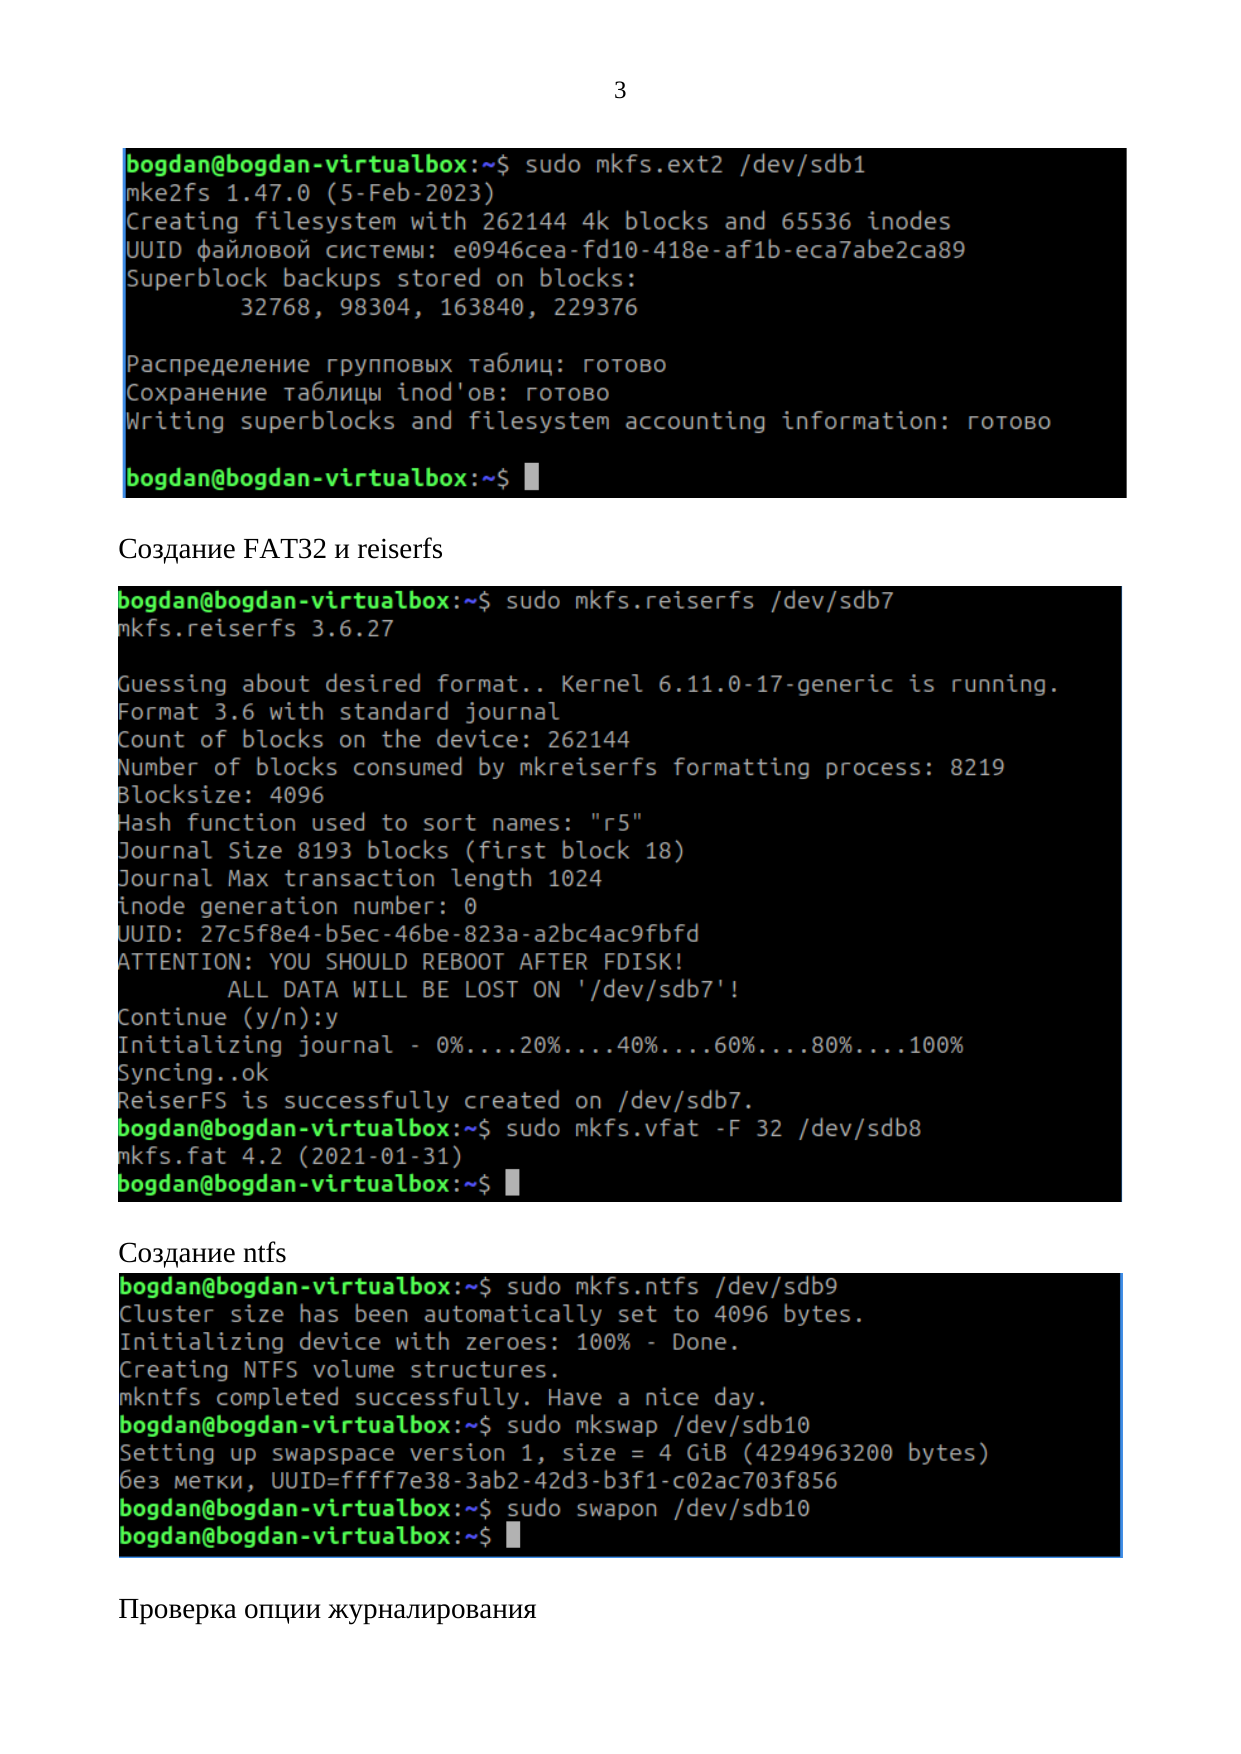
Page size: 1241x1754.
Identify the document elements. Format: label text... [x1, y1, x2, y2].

picture [122, 148, 1127, 498]
text Создание FAT32 и reiserfs [118, 531, 1122, 565]
text Создание ntfs [118, 1235, 1122, 1269]
picture [119, 1273, 1123, 1558]
text Проверка опции журналирования [118, 1591, 1122, 1624]
picture [118, 586, 1123, 1202]
